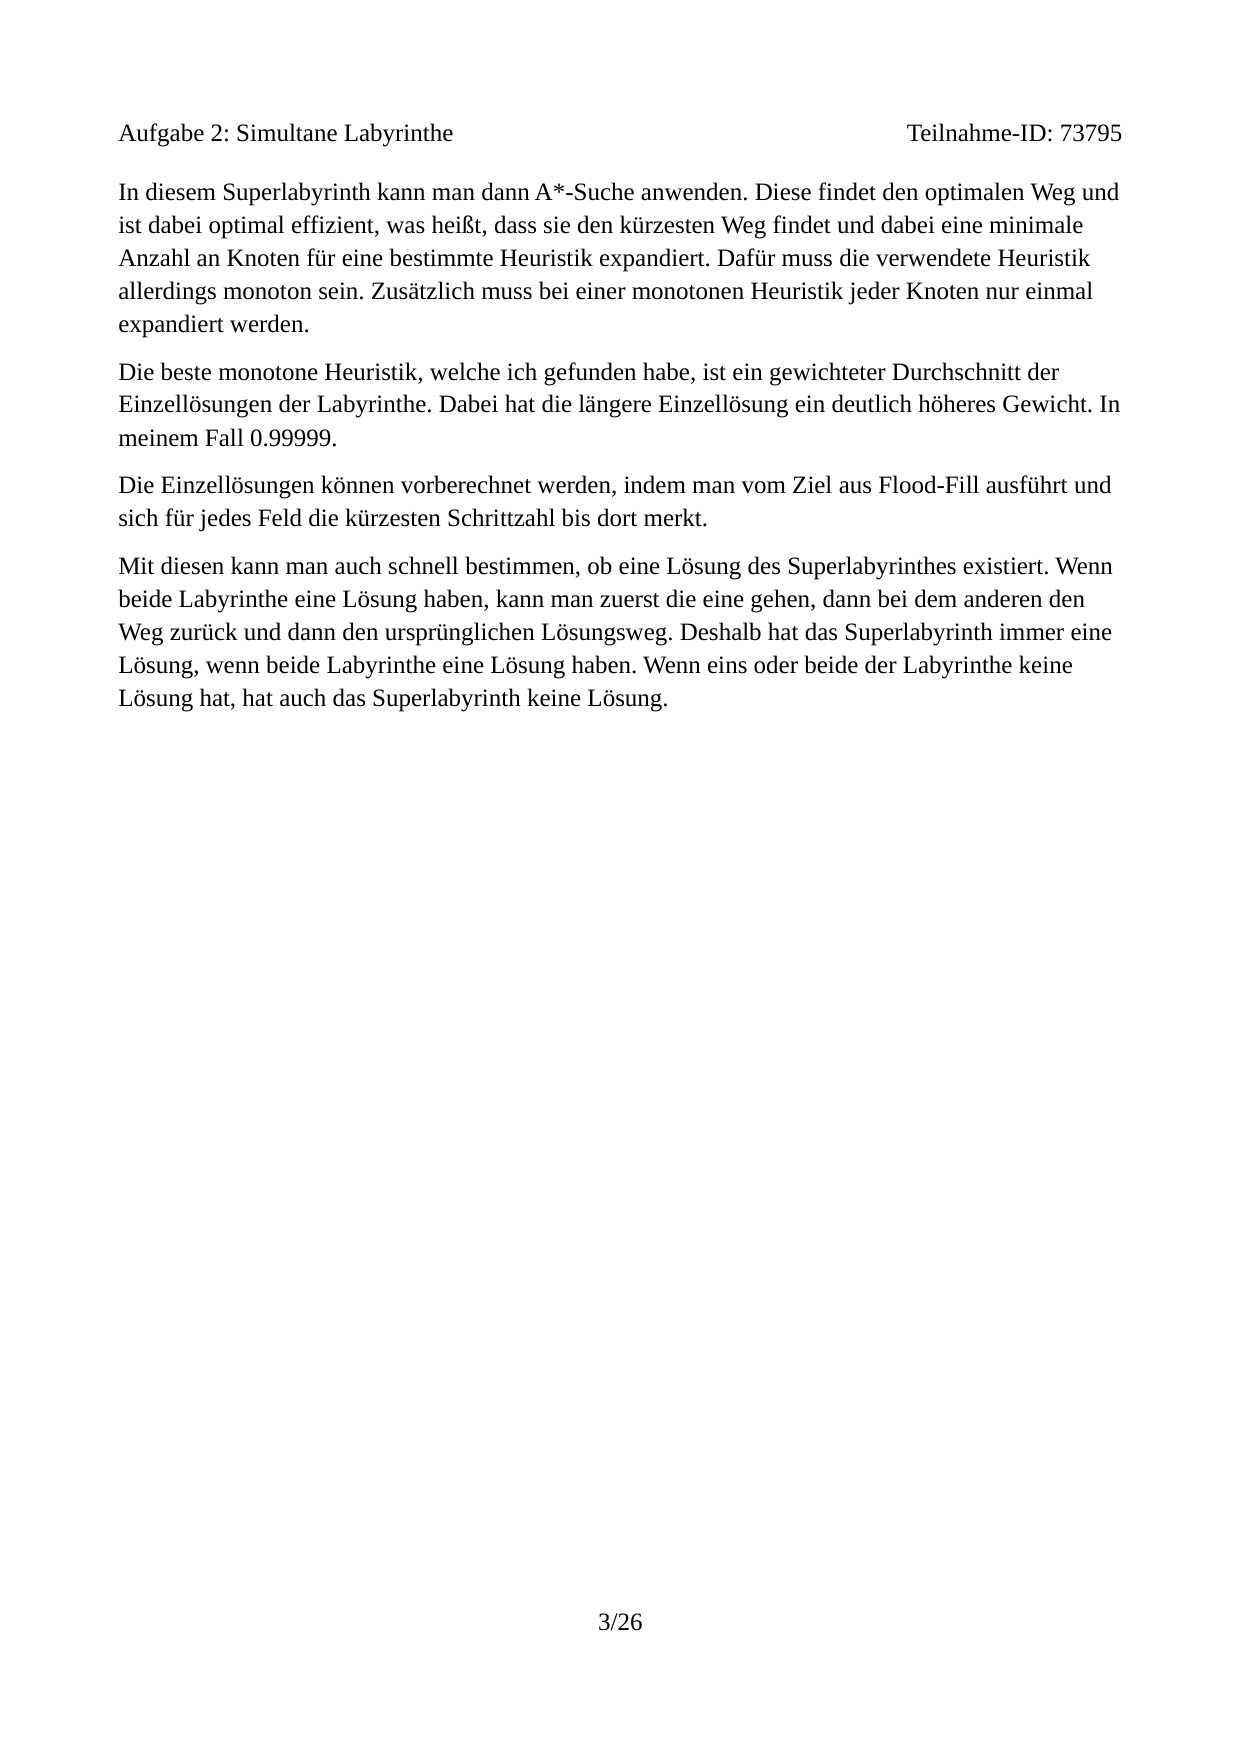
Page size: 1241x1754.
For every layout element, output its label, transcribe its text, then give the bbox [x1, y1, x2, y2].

text Mit diesen kann man auch schnell bestimmen, ob eine Lösung des Superlabyrinthes existiert. Wenn beide Labyrinthe eine Lösung haben, kann man zuerst die eine gehen, dann bei dem anderen den Weg zurück und dann den ursprünglichen Lösungsweg. Deshalb hat das Superlabyrinth immer eine Lösung, wenn beide Labyrinthe eine Lösung haben. Wenn eins oder beide der Labyrinthe keine Lösung hat, hat auch das Superlabyrinth keine Lösung. [118, 551, 1122, 712]
text In diesem Superlabyrinth kann man dann A*-Suche anwenden. Diese findet den optimalen Weg und ist dabei optimal effizient, was heißt, dass sie den kürzesten Weg findet und dabei eine minimale Anzahl an Knoten für eine bestimmte Heuristik expandiert. Dafür muss die verwendete Heuristik allerdings monoton sein. Zusätzlich muss bei einer monotonen Heuristik jeder Knoten nur einmal expandiert werden. [118, 177, 1122, 338]
text Die Einzellösungen können vorberechnet werden, indem man vom Ziel aus Flood-Fill ausführt und sich für jedes Feld die kürzesten Schrittzahl bis dort merkt. [118, 470, 1122, 532]
text Die beste monotone Heuristik, welche ich gefunden habe, ist ein gewichteter Durchschnitt der Einzellösungen der Labyrinthe. Dabei hat die längere Einzellösung ein deutlich höheres Gewicht. In meinem Fall 0.99999. [118, 357, 1122, 451]
